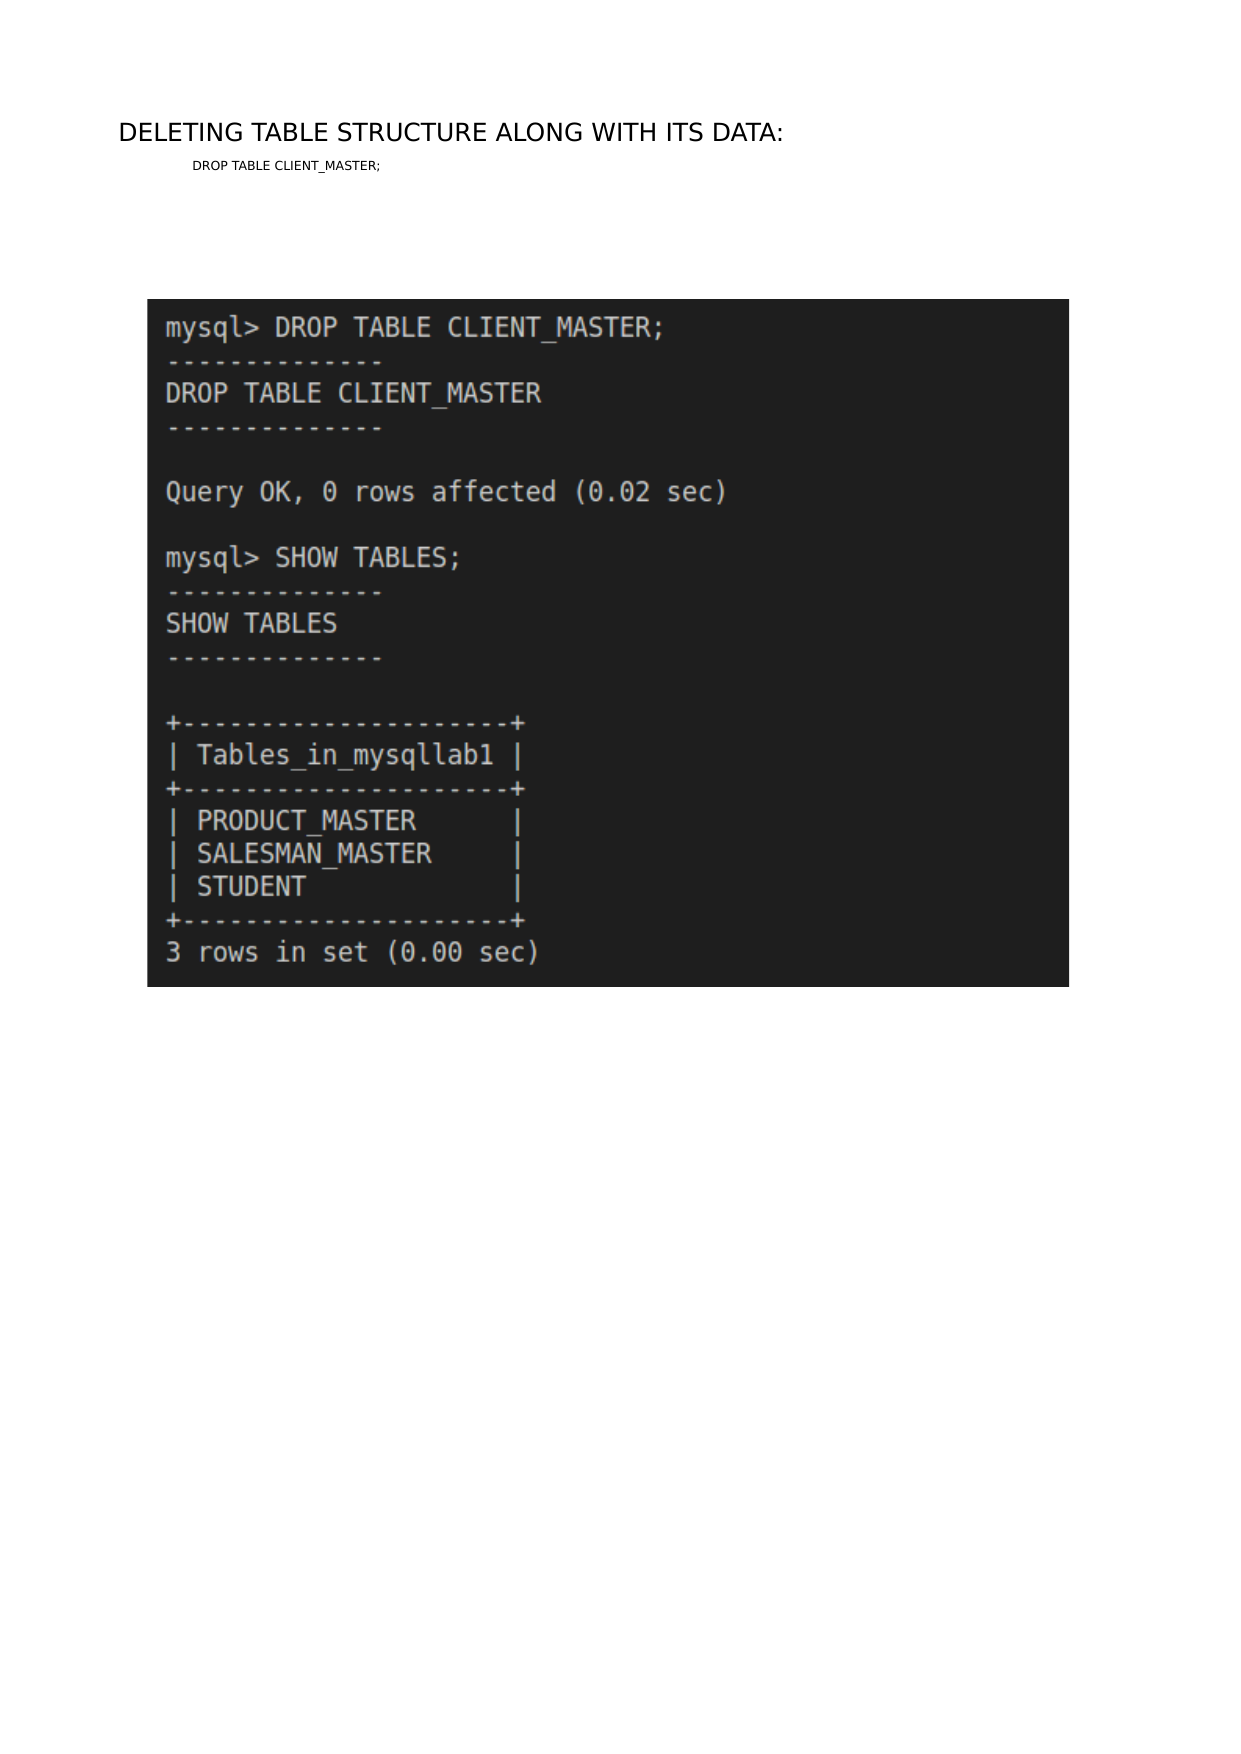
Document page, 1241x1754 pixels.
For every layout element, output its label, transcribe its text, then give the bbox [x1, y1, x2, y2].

text DROP TABLE CLIENT_MASTER; [118, 147, 1122, 176]
text DELETING TABLE STRUCTURE ALONG WITH ITS DATA: [118, 118, 1122, 147]
picture [147, 299, 1070, 987]
